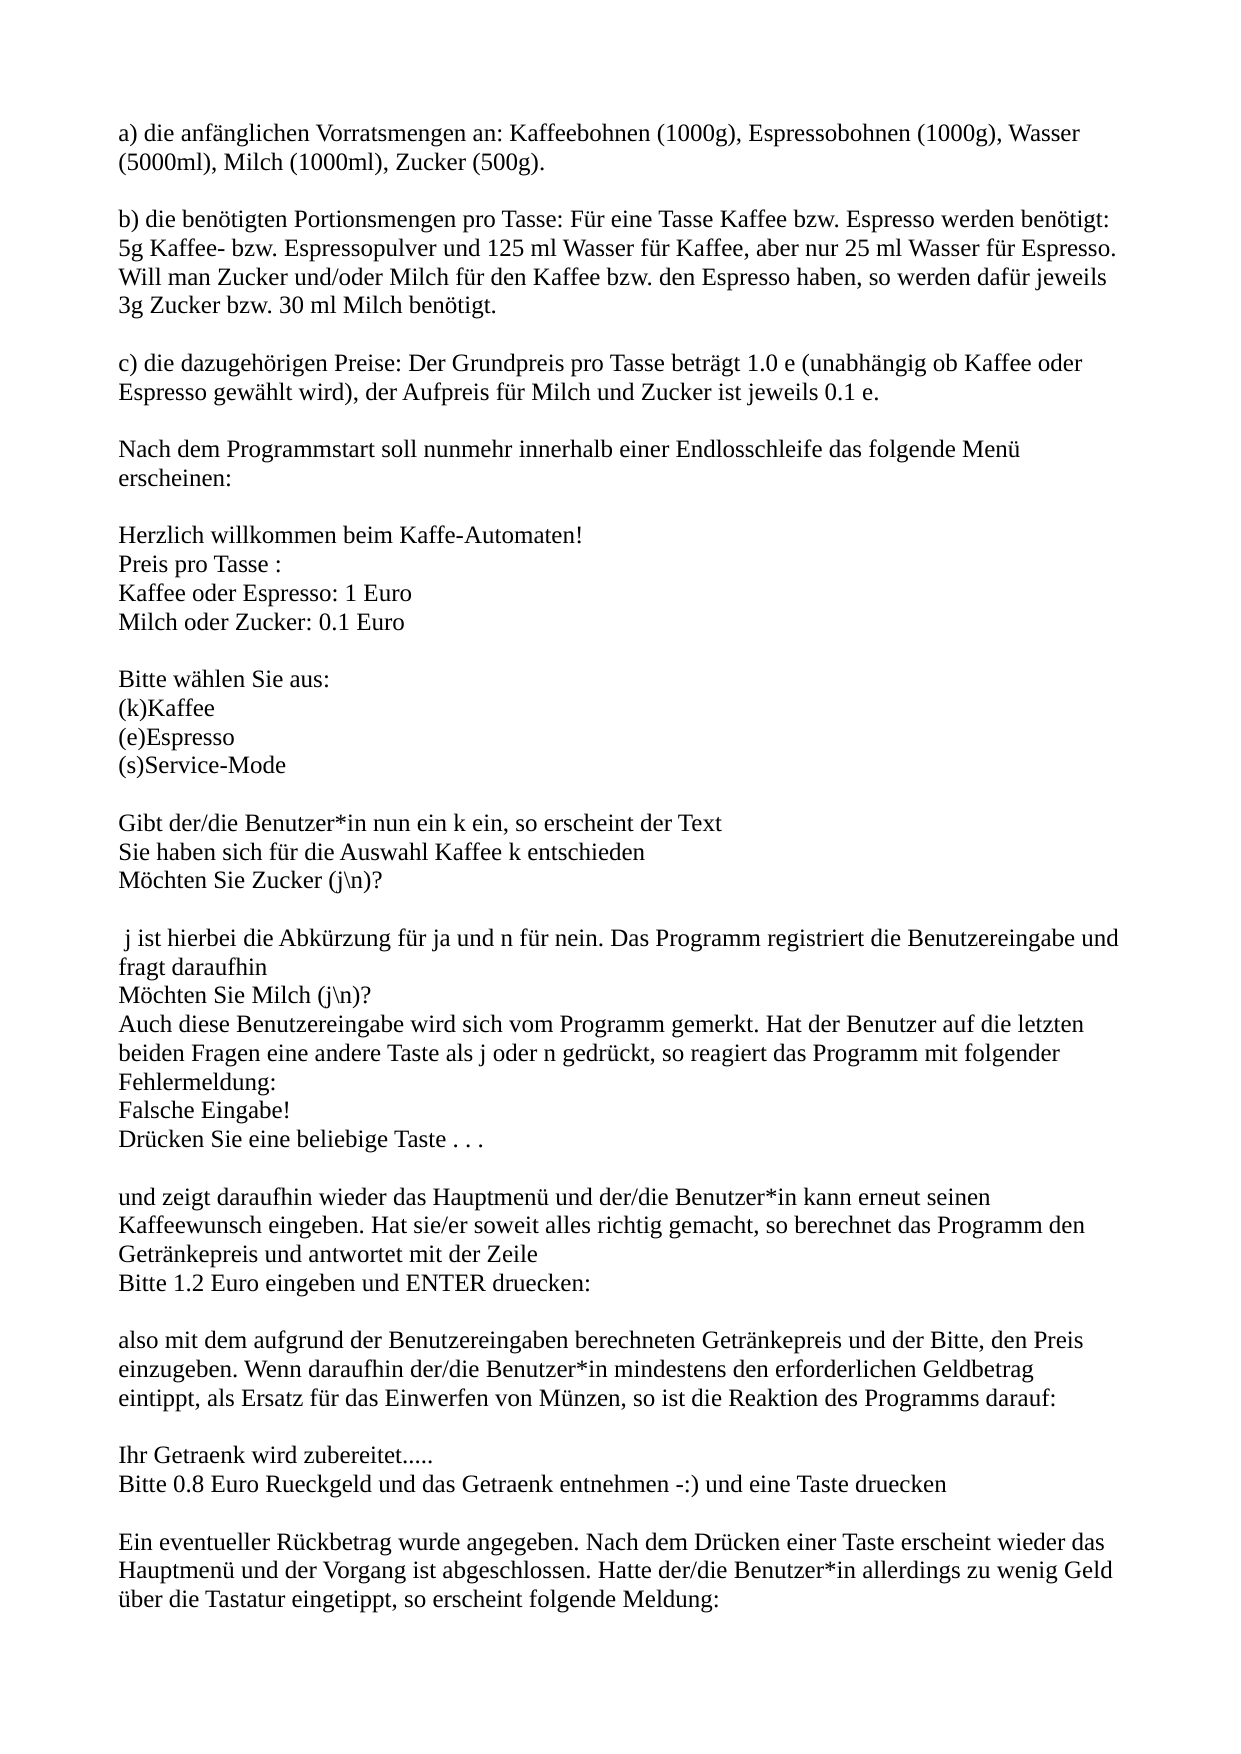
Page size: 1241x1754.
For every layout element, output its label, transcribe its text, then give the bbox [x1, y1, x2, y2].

text Sie haben sich für die Auswahl Kaffee k entschieden [118, 837, 1122, 866]
text Preis pro Tasse : [118, 549, 1122, 578]
text Bitte wählen Sie aus: [118, 664, 1122, 693]
text Nach dem Programmstart soll nunmehr innerhalb einer Endlosschleife das folgende Menü erscheinen: [118, 434, 1122, 492]
text (e)Espresso [118, 722, 1122, 751]
text Herzlich willkommen beim Kaffe-Automaten! [118, 521, 1122, 549]
text und zeigt daraufhin wieder das Hauptmenü und der/die Benutzer*in kann erneut seinen Kaffeewunsch eingeben. Hat sie/er soweit alles richtig gemacht, so berechnet das Programm den Getränkepreis und antwortet mit der Zeile [118, 1182, 1122, 1268]
text (k)Kaffee [118, 693, 1122, 722]
text Milch oder Zucker: 0.1 Euro [118, 607, 1122, 636]
text Ihr Getraenk wird zubereitet..... [118, 1441, 1122, 1469]
text Kaffee oder Espresso: 1 Euro [118, 578, 1122, 607]
text a) die anfänglichen Vorratsmengen an: Kaffeebohnen (1000g), Espressobohnen (1000g), Wasser (5000ml), Milch (1000ml), Zucker (500g). [118, 118, 1122, 176]
text b) die benötigten Portionsmengen pro Tasse: Für eine Tasse Kaffee bzw. Espresso werden benötigt: 5g Kaffee- bzw. Espressopulver und 125 ml Wasser für Kaffee, aber nur 25 ml Wasser für Espresso. Will man Zucker und/oder Milch für den Kaffee bzw. den Espresso haben, so werden dafür jeweils 3g Zucker bzw. 30 ml Milch benötigt. [118, 204, 1122, 319]
text Gibt der/die Benutzer*in nun ein k ein, so erscheint der Text [118, 808, 1122, 837]
text Drücken Sie eine beliebige Taste . . . [118, 1124, 1122, 1153]
text (s)Service-Mode [118, 751, 1122, 779]
text Möchten Sie Milch (j\n)? [118, 981, 1122, 1009]
text Bitte 0.8 Euro Rueckgeld und das Getraenk entnehmen -:) und eine Taste druecken [118, 1469, 1122, 1498]
text j ist hierbei die Abkürzung für ja und n für nein. Das Programm registriert die Benutzereingabe und fragt daraufhin [118, 923, 1122, 981]
text Möchten Sie Zucker (j\n)? [118, 866, 1122, 894]
text Ein eventueller Rückbetrag wurde angegeben. Nach dem Drücken einer Taste erscheint wieder das Hauptmenü und der Vorgang ist abgeschlossen. Hatte der/die Benutzer*in allerdings zu wenig Geld über die Tastatur eingetippt, so erscheint folgende Meldung: [118, 1527, 1122, 1613]
text Auch diese Benutzereingabe wird sich vom Programm gemerkt. Hat der Benutzer auf die letzten beiden Fragen eine andere Taste als j oder n gedrückt, so reagiert das Programm mit folgender Fehlermeldung: [118, 1009, 1122, 1096]
text also mit dem aufgrund der Benutzereingaben berechneten Getränkepreis und der Bitte, den Preis einzugeben. Wenn daraufhin der/die Benutzer*in mindestens den erforderlichen Geldbetrag eintippt, als Ersatz für das Einwerfen von Münzen, so ist die Reaktion des Programms darauf: [118, 1326, 1122, 1412]
text Falsche Eingabe! [118, 1096, 1122, 1124]
text c) die dazugehörigen Preise: Der Grundpreis pro Tasse beträgt 1.0 e (unabhängig ob Kaffee oder Espresso gewählt wird), der Aufpreis für Milch und Zucker ist jeweils 0.1 e. [118, 348, 1122, 406]
text Bitte 1.2 Euro eingeben und ENTER druecken: [118, 1268, 1122, 1297]
